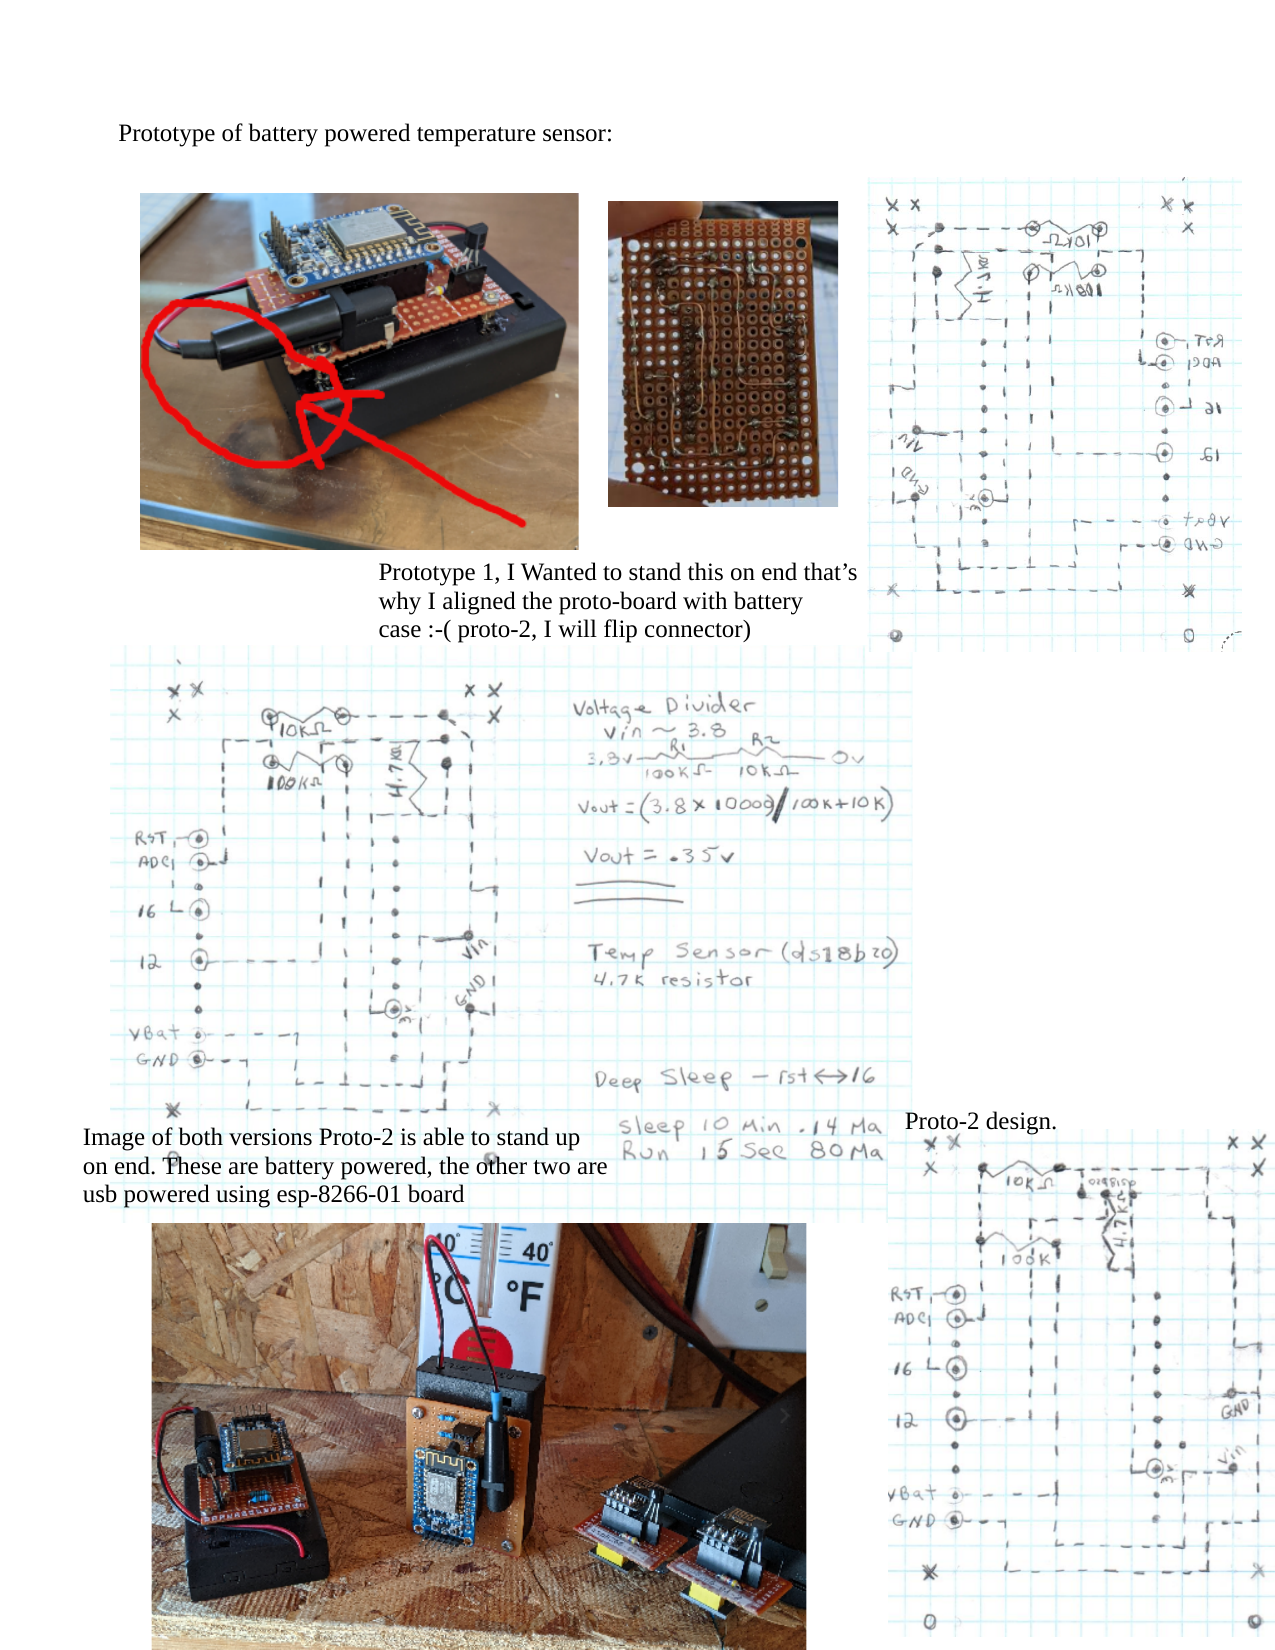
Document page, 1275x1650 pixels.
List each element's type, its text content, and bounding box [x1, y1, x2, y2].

picture [140, 193, 579, 550]
text Prototype of battery powered temperature sensor: [118, 118, 1157, 147]
picture [110, 177, 1275, 1650]
picture [608, 201, 839, 507]
